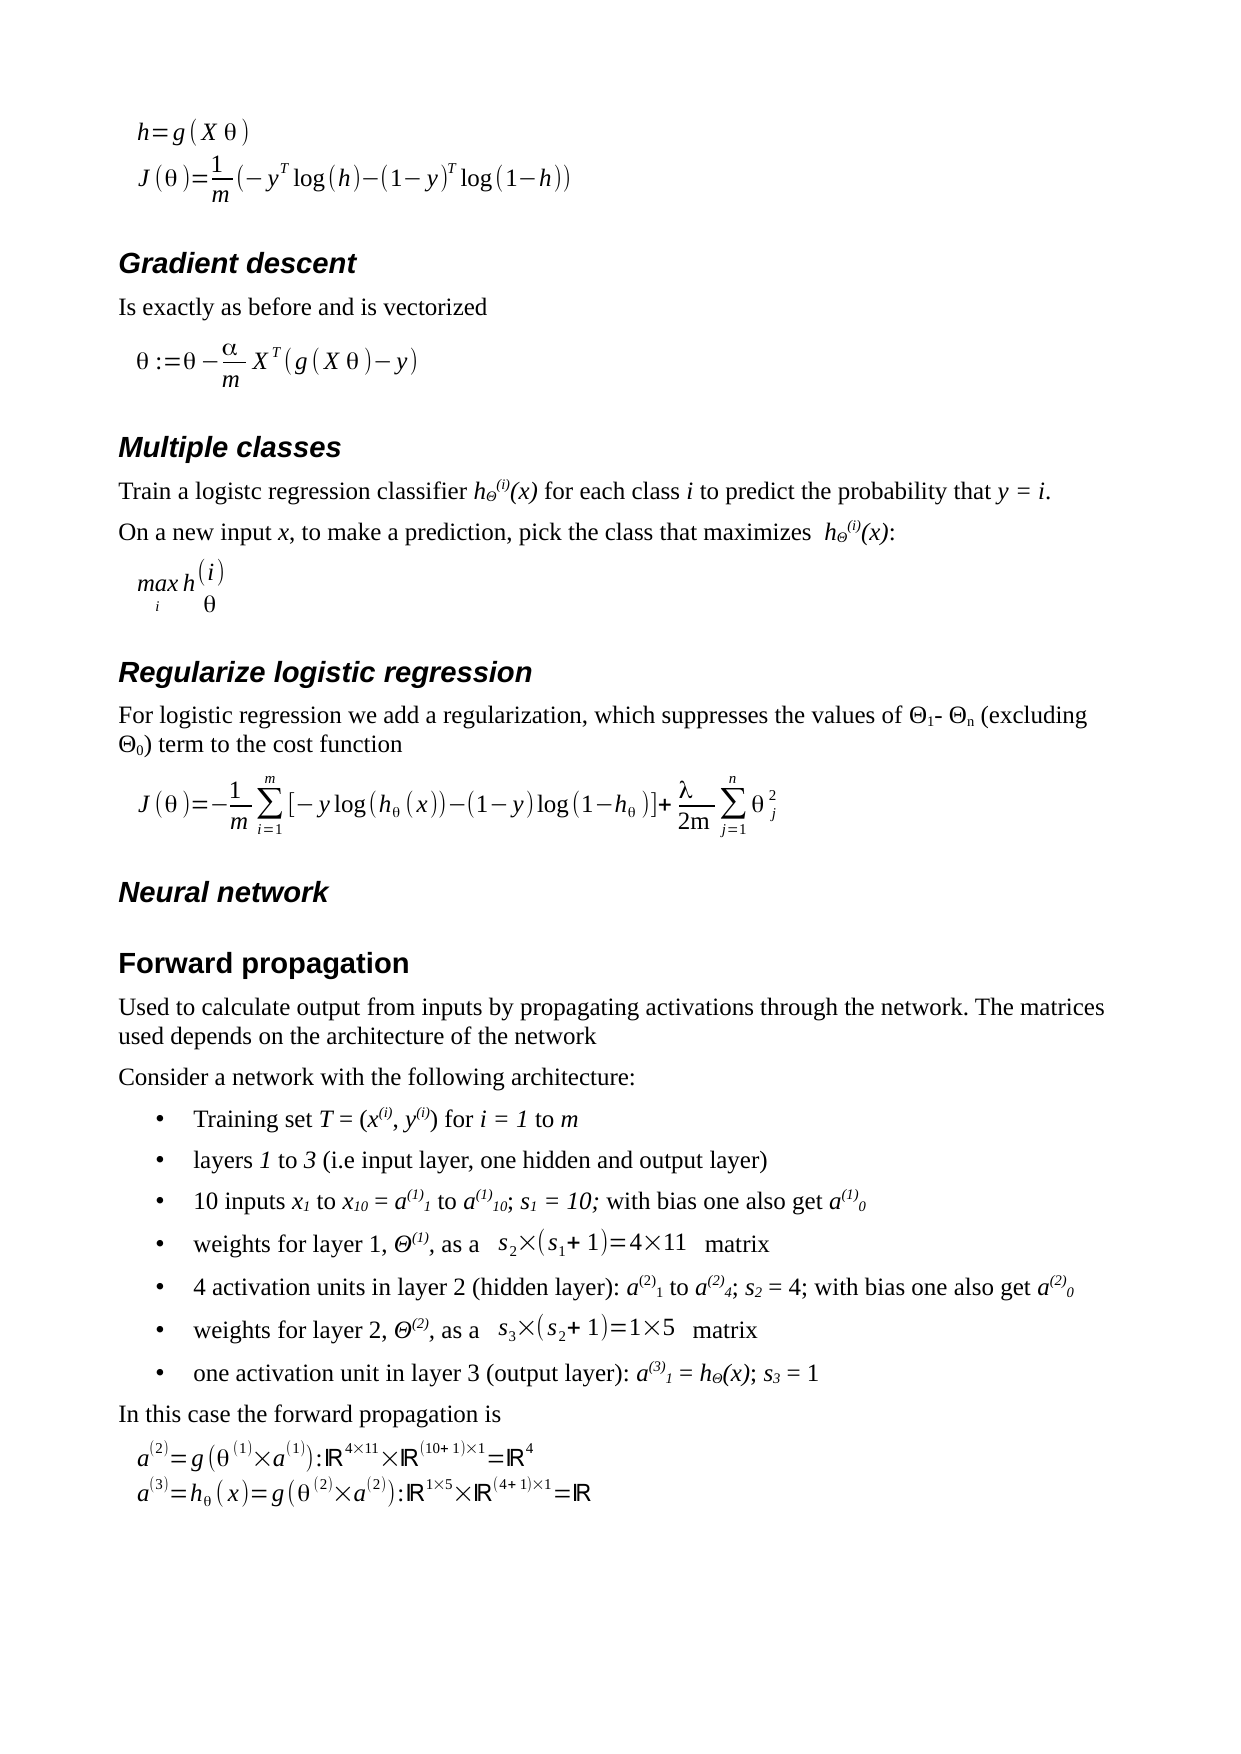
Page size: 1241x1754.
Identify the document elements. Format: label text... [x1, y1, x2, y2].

text Used to calculate output from inputs by propagating activations through the network. The matrices used depends on the architecture of the network [118, 992, 1122, 1050]
text Train a logistc regression classifier hΘ(i)(x) for each class i to predict the probability that y = i. [118, 476, 1122, 504]
list weights for layer 2, Θ(2), as amatrix [156, 1313, 1122, 1345]
subtitle Regularize logistic regression [118, 654, 1122, 688]
list layers 1 to 3 (i.e input layer, one hidden and output layer) [156, 1145, 1122, 1174]
text Is exactly as before and is vectorized [118, 292, 1122, 321]
subtitle Neural network [118, 875, 1122, 909]
subtitle Forward propagation [118, 946, 1122, 980]
subtitle Multiple classes [118, 430, 1122, 463]
subtitle Gradient descent [118, 246, 1122, 279]
list 10 inputs x1 to x10 = a(1)1 to a(1)10; s1 = 10; with bias one also get a(1)0 [156, 1186, 1122, 1215]
list weights for layer 1, Θ(1), as amatrix [156, 1227, 1122, 1259]
list 4 activation units in layer 2 (hidden layer): a(2)1 to a(2)4; s2 = 4; with bias one also get a(2)0 [156, 1272, 1122, 1301]
text On a new input x, to make a prediction, pick the class that maximizes hΘ(i)(x): [118, 517, 1122, 546]
text In this case the forward propagation is [118, 1399, 1122, 1428]
text Consider a network with the following architecture: [118, 1062, 1122, 1091]
list Training set T = (x(i), y(i)) for i = 1 to m [156, 1104, 1122, 1132]
list one activation unit in layer 3 (output layer): a(3)1 = hΘ(x); s3 = 1 [156, 1358, 1122, 1386]
text For logistic regression we add a regularization, which suppresses the values of Θ1- Θn (excluding Θ0) term to the cost function [118, 701, 1122, 758]
